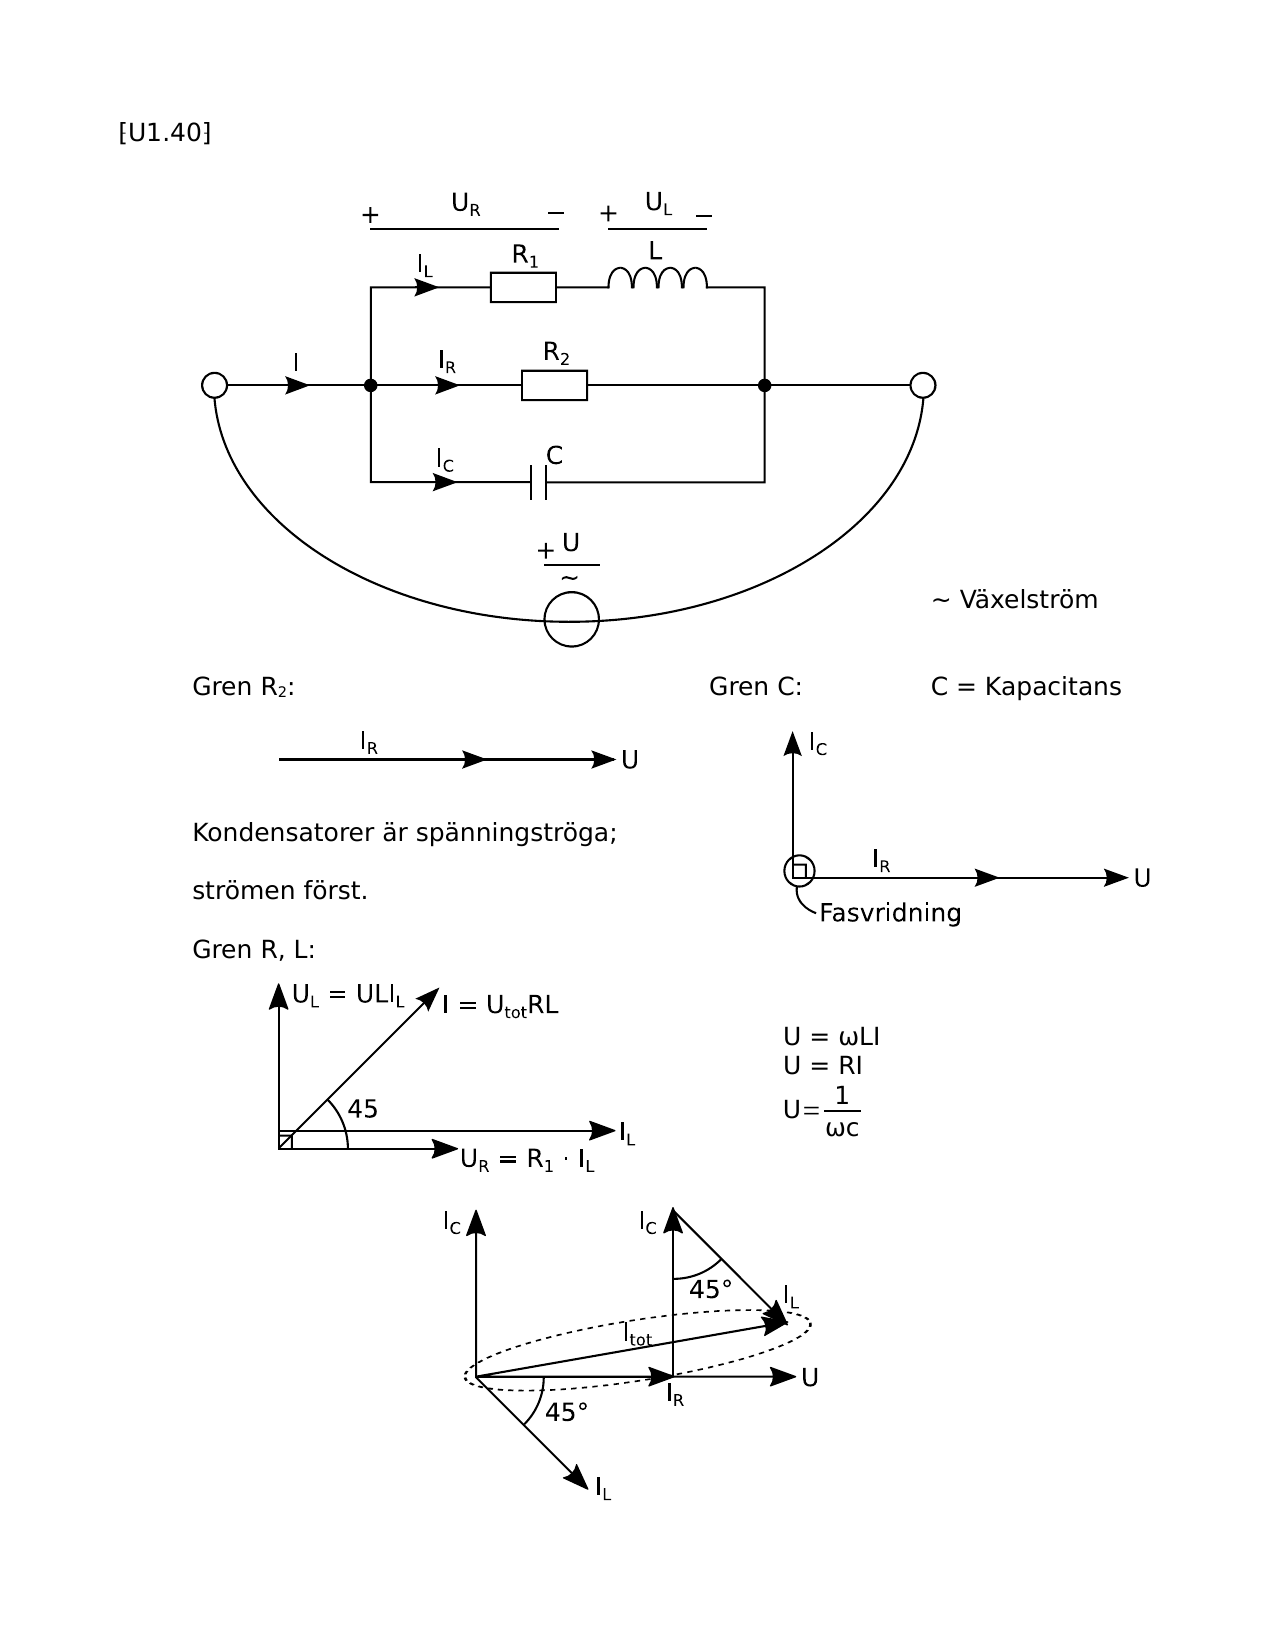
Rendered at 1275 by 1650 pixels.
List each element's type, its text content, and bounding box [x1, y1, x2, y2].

text Gren R2: Gren C: C = Kapacitans [118, 672, 1157, 701]
text Kondensatorer är spänningströga; [118, 818, 792, 847]
text [118, 585, 467, 614]
text ⁅U1.40⁆ [118, 118, 1157, 147]
text U = RI [349, 1051, 1157, 1081]
text [280, 1051, 373, 1081]
text [118, 1022, 278, 1051]
text [794, 818, 1157, 847]
text Gren R, L: [118, 935, 1157, 964]
text ~ Växelström [671, 585, 1157, 614]
text strömen först. [118, 876, 801, 906]
text [798, 876, 1157, 906]
text [384, 585, 754, 614]
text [118, 1051, 278, 1081]
text U = ωLI [379, 1022, 1157, 1051]
text [280, 1022, 402, 1051]
